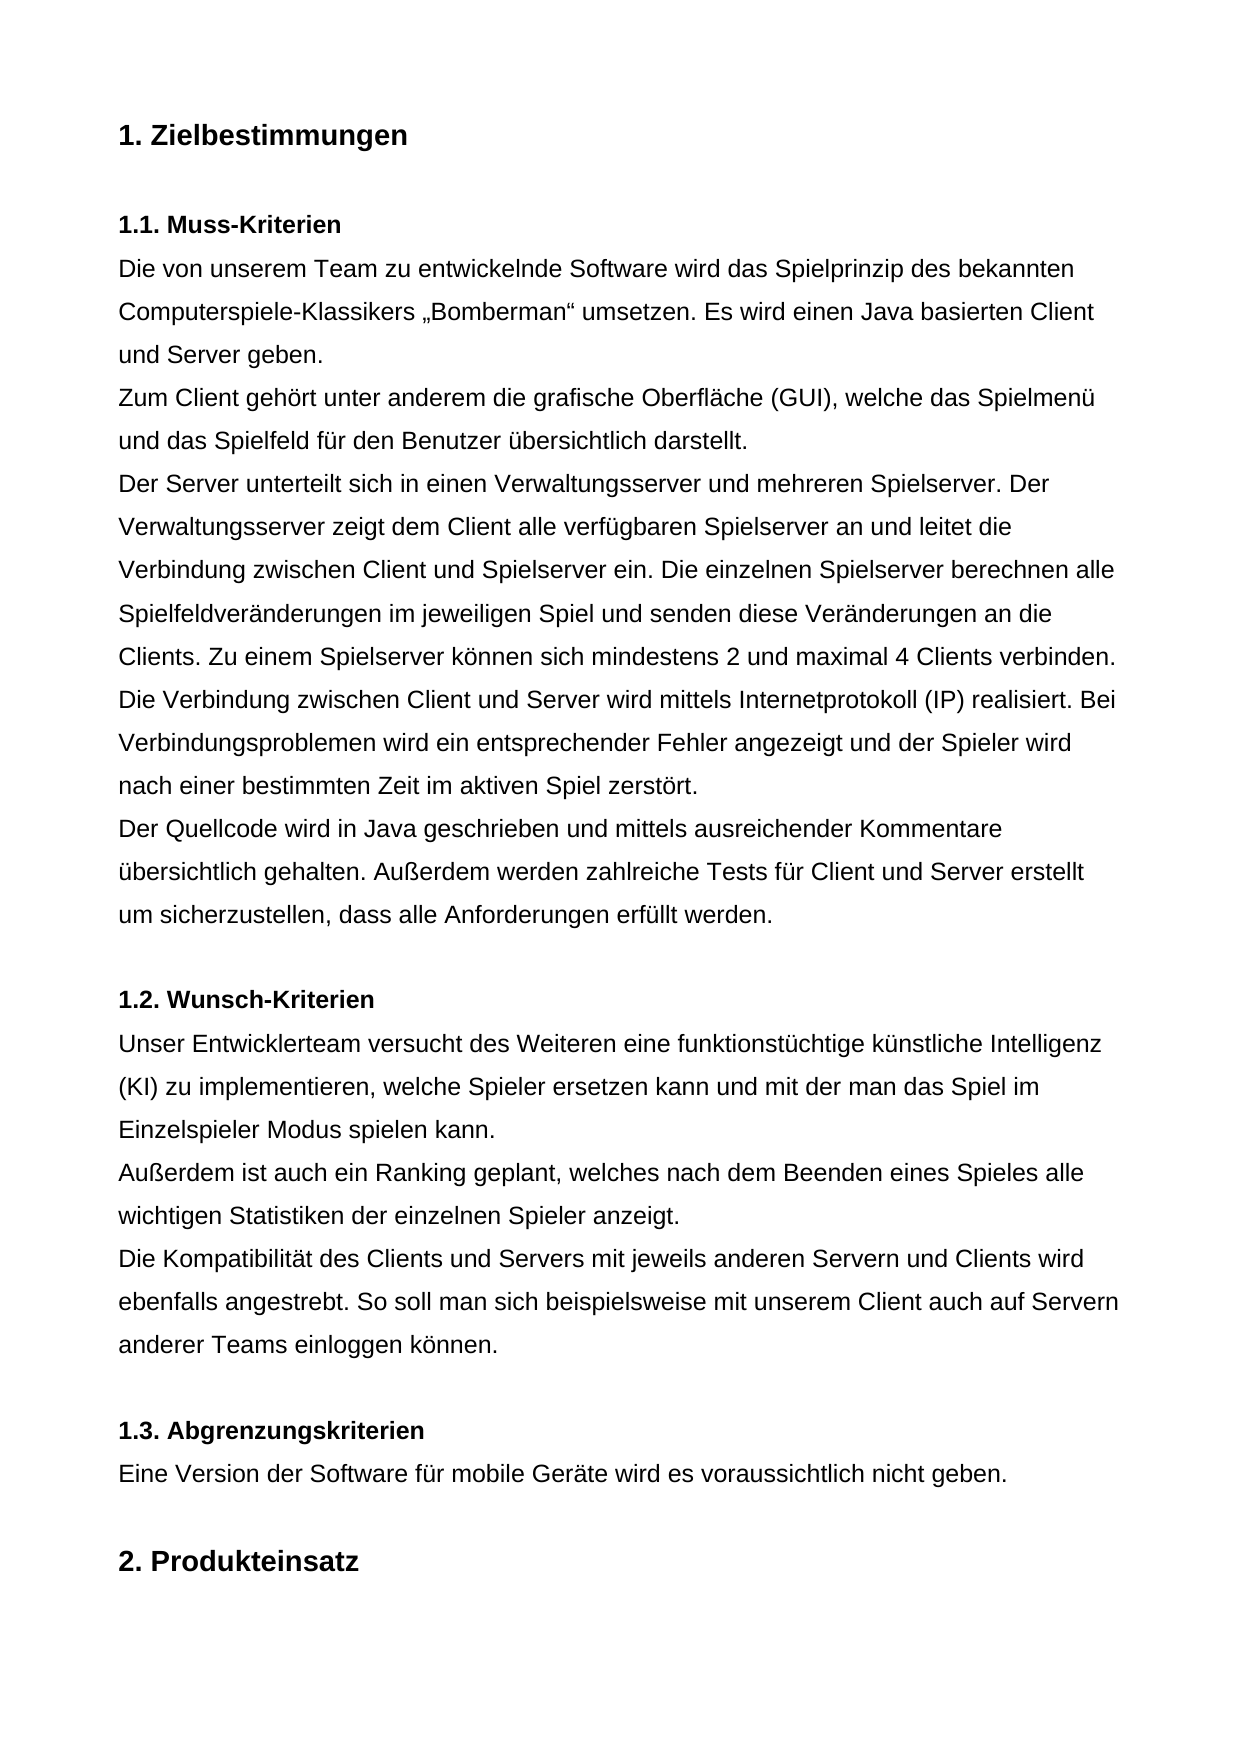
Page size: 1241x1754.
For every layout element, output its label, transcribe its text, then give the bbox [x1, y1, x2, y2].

text 1.3. Abgrenzungskriterien [118, 1416, 1122, 1444]
text Die Verbindung zwischen Client und Server wird mittels Internetprotokoll (IP) realisiert. Bei Verbindungsproblemen wird ein entsprechender Fehler angezeigt und der Spieler wird nach einer bestimmten Zeit im aktiven Spiel zerstört. [118, 685, 1122, 800]
text 2. Produkteinsatz [118, 1544, 1122, 1577]
text Eine Version der Software für mobile Geräte wird es voraussichtlich nicht geben. [118, 1459, 1122, 1487]
text Die von unserem Team zu entwickelnde Software wird das Spielprinzip des bekannten Computerspiele-Klassikers „Bomberman“ umsetzen. Es wird einen Java basierten Client und Server geben. [118, 253, 1122, 368]
text Der Quellcode wird in Java geschrieben und mittels ausreichender Kommentare übersichtlich gehalten. Außerdem werden zahlreiche Tests für Client und Server erstellt um sicherzustellen, dass alle Anforderungen erfüllt werden. [118, 814, 1122, 929]
text Die Kompatibilität des Clients und Servers mit jeweils anderen Servern und Clients wird ebenfalls angestrebt. So soll man sich beispielsweise mit unserem Client auch auf Servern anderer Teams einloggen können. [118, 1244, 1122, 1359]
text Unser Entwicklerteam versucht des Weiteren eine funktionstüchtige künstliche Intelligenz (KI) zu implementieren, welche Spieler ersetzen kann und mit der man das Spiel im Einzelspieler Modus spielen kann. [118, 1029, 1122, 1144]
text 1.2. Wunsch-Kriterien [118, 986, 1122, 1014]
text Zum Client gehört unter anderem die grafische Oberfläche (GUI), welche das Spielmenü und das Spielfeld für den Benutzer übersichtlich darstellt. [118, 383, 1122, 455]
text 1. Zielbestimmungen [118, 118, 1122, 152]
text 1.1. Muss-Kriterien [118, 210, 1122, 239]
text Außerdem ist auch ein Ranking geplant, welches nach dem Beenden eines Spieles alle wichtigen Statistiken der einzelnen Spieler anzeigt. [118, 1158, 1122, 1230]
text Der Server unterteilt sich in einen Verwaltungsserver und mehreren Spielserver. Der Verwaltungsserver zeigt dem Client alle verfügbaren Spielserver an und leitet die Verbindung zwischen Client und Spielserver ein. Die einzelnen Spielserver berechnen alle Spielfeldveränderungen im jeweiligen Spiel und senden diese Veränderungen an die Clients. Zu einem Spielserver können sich mindestens 2 und maximal 4 Clients verbinden. [118, 469, 1122, 670]
